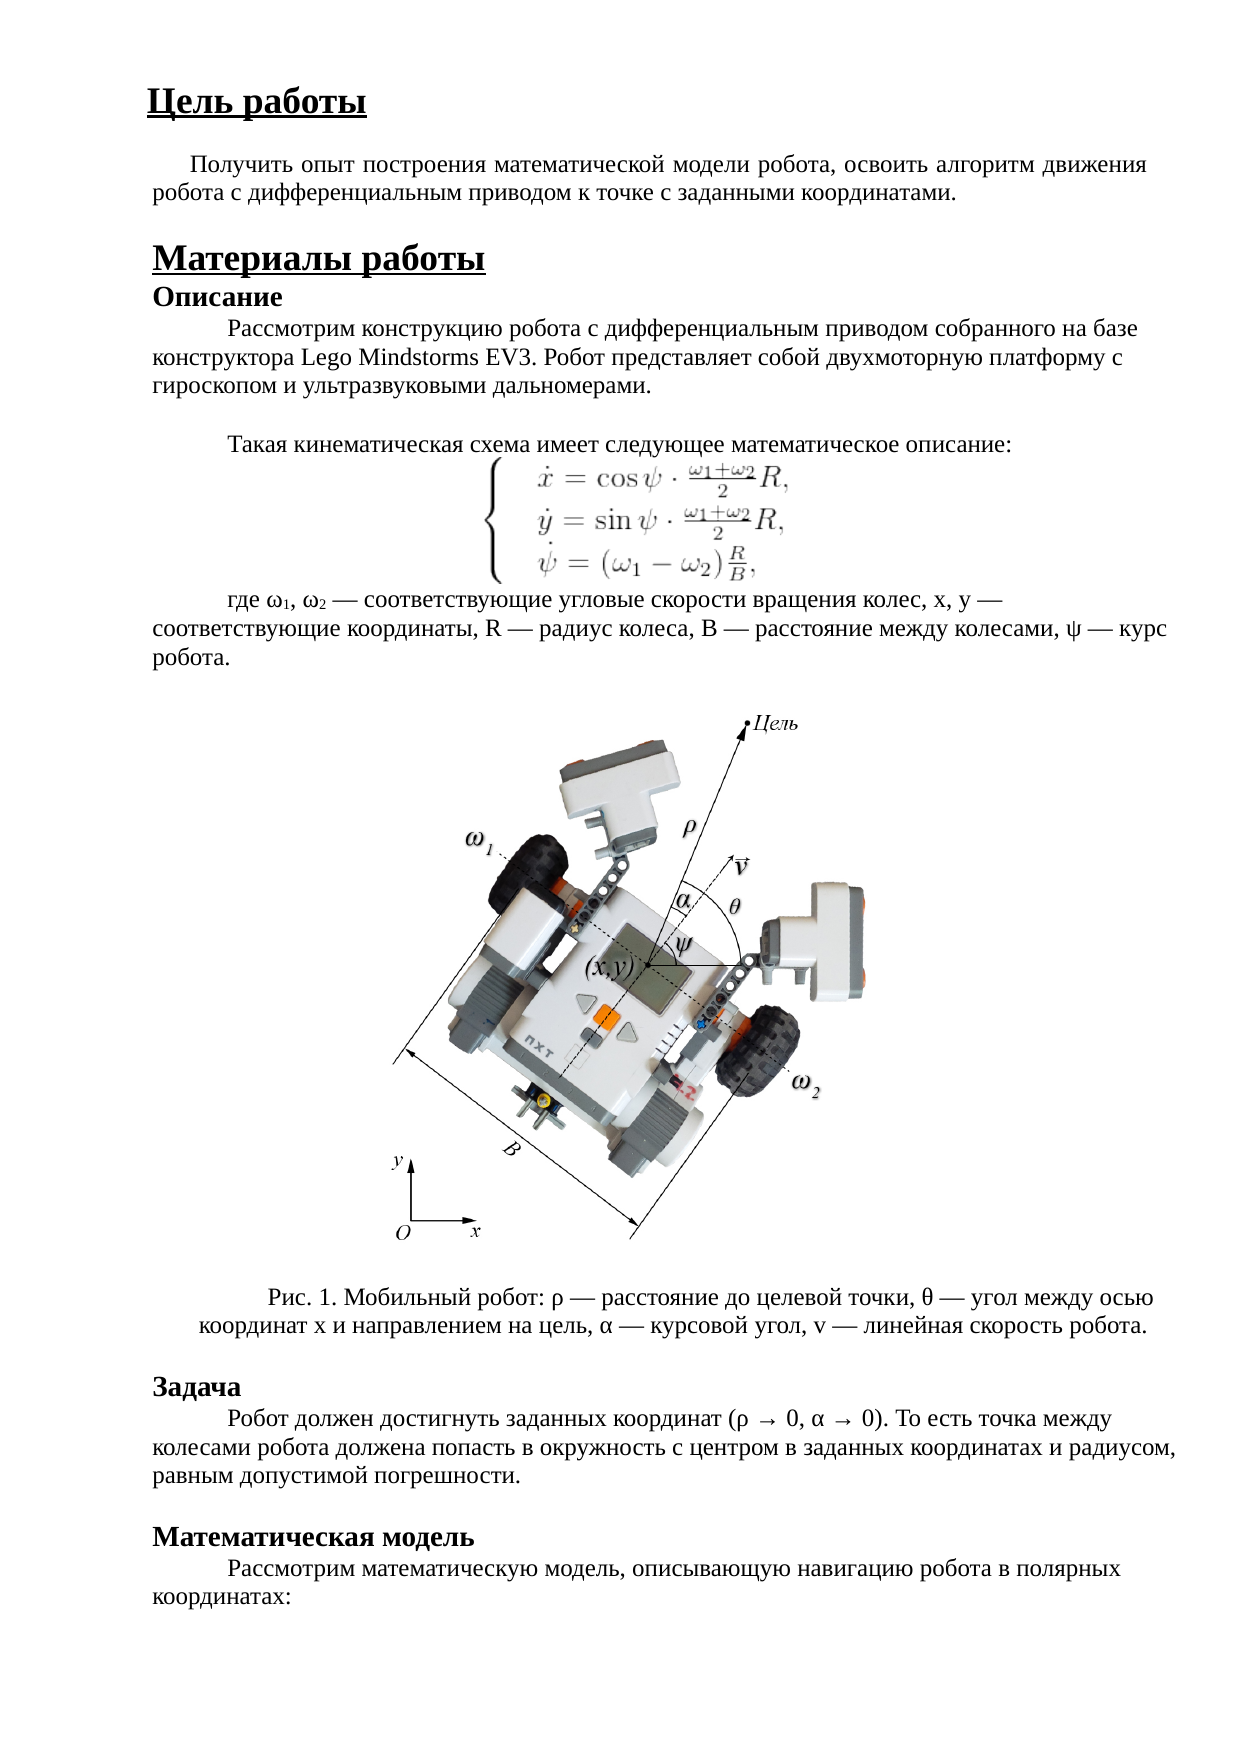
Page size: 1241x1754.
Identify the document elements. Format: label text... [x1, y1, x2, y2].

text Рассмотрим конструкцию робота с дифференциальным приводом собранного на базе конструктора Lego Mindstorms EV3. Робот представляет собой двухмоторную платформу с гироскопом и ультразвуковыми дальномерами. [152, 313, 1194, 399]
text Математическая модель [152, 1519, 1194, 1552]
text где ω1, ω2 — соответствующие угловые скорости вращения колес, x, y — соответствующие координаты, R — радиус колеса, B — расстояние между колесами, ψ — курс робота. [152, 458, 1194, 670]
text Задача [152, 1369, 1194, 1402]
picture [335, 699, 936, 1282]
text Получить опыт построения математической модели робота, освоить алгоритм движения робота с дифференциальным приводом к точке с заданными координатами. [152, 149, 1148, 206]
list Цель работы [147, 78, 1194, 121]
text Такая кинематическая схема имеет следующее математическое описание: [152, 429, 1194, 458]
text Рассмотрим математическую модель, описывающую навигацию робота в полярных координатах: [152, 1553, 1194, 1610]
text Робот должен достигнуть заданных координат (ρ → 0, α → 0). То есть точка между колесами робота должена попасть в окружность с центром в заданных координатах и радиусом, равным допустимой погрешности. [152, 1403, 1194, 1489]
picture [484, 457, 788, 584]
text Описание [152, 279, 1194, 313]
text Рис. 1. Мобильный робот: ρ — расстояние до целевой точки, θ — угол между осью координат x и направлением на цель, α — курсовой угол, v — линейная скорость робота. [152, 700, 1194, 1339]
text Материалы работы [77, 236, 1194, 279]
